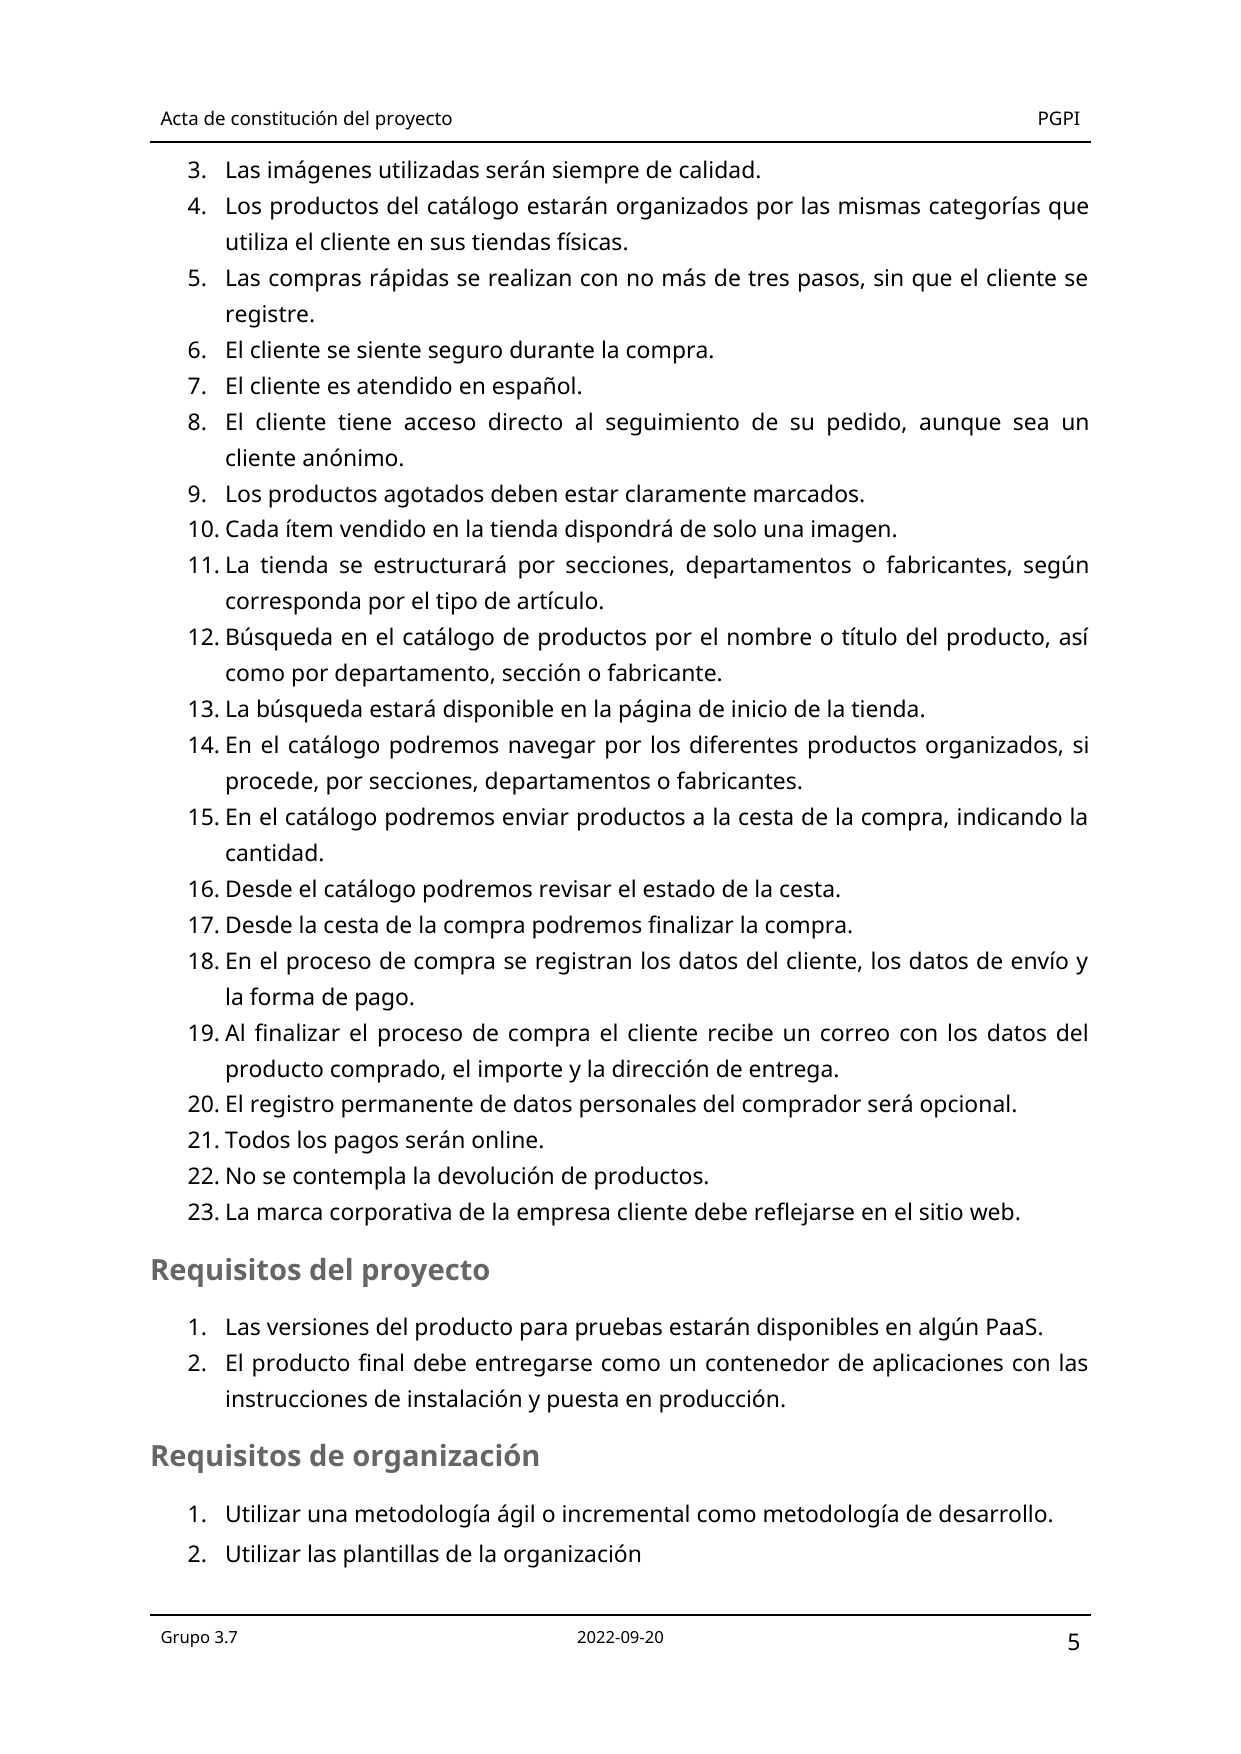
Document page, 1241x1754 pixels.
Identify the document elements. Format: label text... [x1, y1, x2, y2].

list En el catálogo podremos enviar productos a la cesta de la compra, indicando la cantidad. [187, 801, 1090, 868]
list La marca corporativa de la empresa cliente debe reflejarse en el sitio web. [187, 1196, 1090, 1227]
list Desde la cesta de la compra podremos finalizar la compra. [187, 909, 1090, 940]
list Las imágenes utilizadas serán siempre de calidad. [187, 154, 1090, 185]
list Búsqueda en el catálogo de productos por el nombre o título del producto, así como por departamento, sección o fabricante. [187, 621, 1090, 688]
list Utilizar las plantillas de la organización [187, 1537, 1090, 1569]
list El producto final debe entregarse como un contenedor de aplicaciones con las instrucciones de instalación y puesta en producción. [187, 1347, 1090, 1414]
list En el proceso de compra se registran los datos del cliente, los datos de envío y la forma de pago. [187, 945, 1090, 1012]
list Las versiones del producto para pruebas estarán disponibles en algún PaaS. [187, 1311, 1090, 1342]
list La búsqueda estará disponible en la página de inicio de la tienda. [187, 693, 1090, 724]
list Cada ítem vendido en la tienda dispondrá de solo una imagen. [187, 513, 1090, 545]
list Las compras rápidas se realizan con no más de tres pasos, sin que el cliente se registre. [187, 262, 1090, 329]
list El cliente tiene acceso directo al seguimiento de su pedido, aunque sea un cliente anónimo. [187, 406, 1090, 473]
list El cliente es atendido en español. [187, 370, 1090, 401]
list En el catálogo podremos navegar por los diferentes productos organizados, si procede, por secciones, departamentos o fabricantes. [187, 729, 1090, 796]
list Al finalizar el proceso de compra el cliente recibe un correo con los datos del producto comprado, el importe y la dirección de entrega. [187, 1017, 1090, 1084]
list Todos los pagos serán online. [187, 1124, 1090, 1156]
list Desde el catálogo podremos revisar el estado de la cesta. [187, 873, 1090, 904]
list Los productos del catálogo estarán organizados por las mismas categorías que utiliza el cliente en sus tiendas físicas. [187, 190, 1090, 257]
list El cliente se siente seguro durante la compra. [187, 334, 1090, 365]
list Utilizar una metodología ágil o incremental como metodología de desarrollo. [187, 1498, 1090, 1529]
list No se contempla la devolución de productos. [187, 1160, 1090, 1192]
subtitle Requisitos de organización [150, 1436, 1090, 1475]
list El registro permanente de datos personales del comprador será opcional. [187, 1088, 1090, 1120]
subtitle Requisitos del proyecto [150, 1249, 1090, 1288]
list La tienda se estructurará por secciones, departamentos o fabricantes, según corresponda por el tipo de artículo. [187, 549, 1090, 617]
list Los productos agotados deben estar claramente marcados. [187, 477, 1090, 509]
